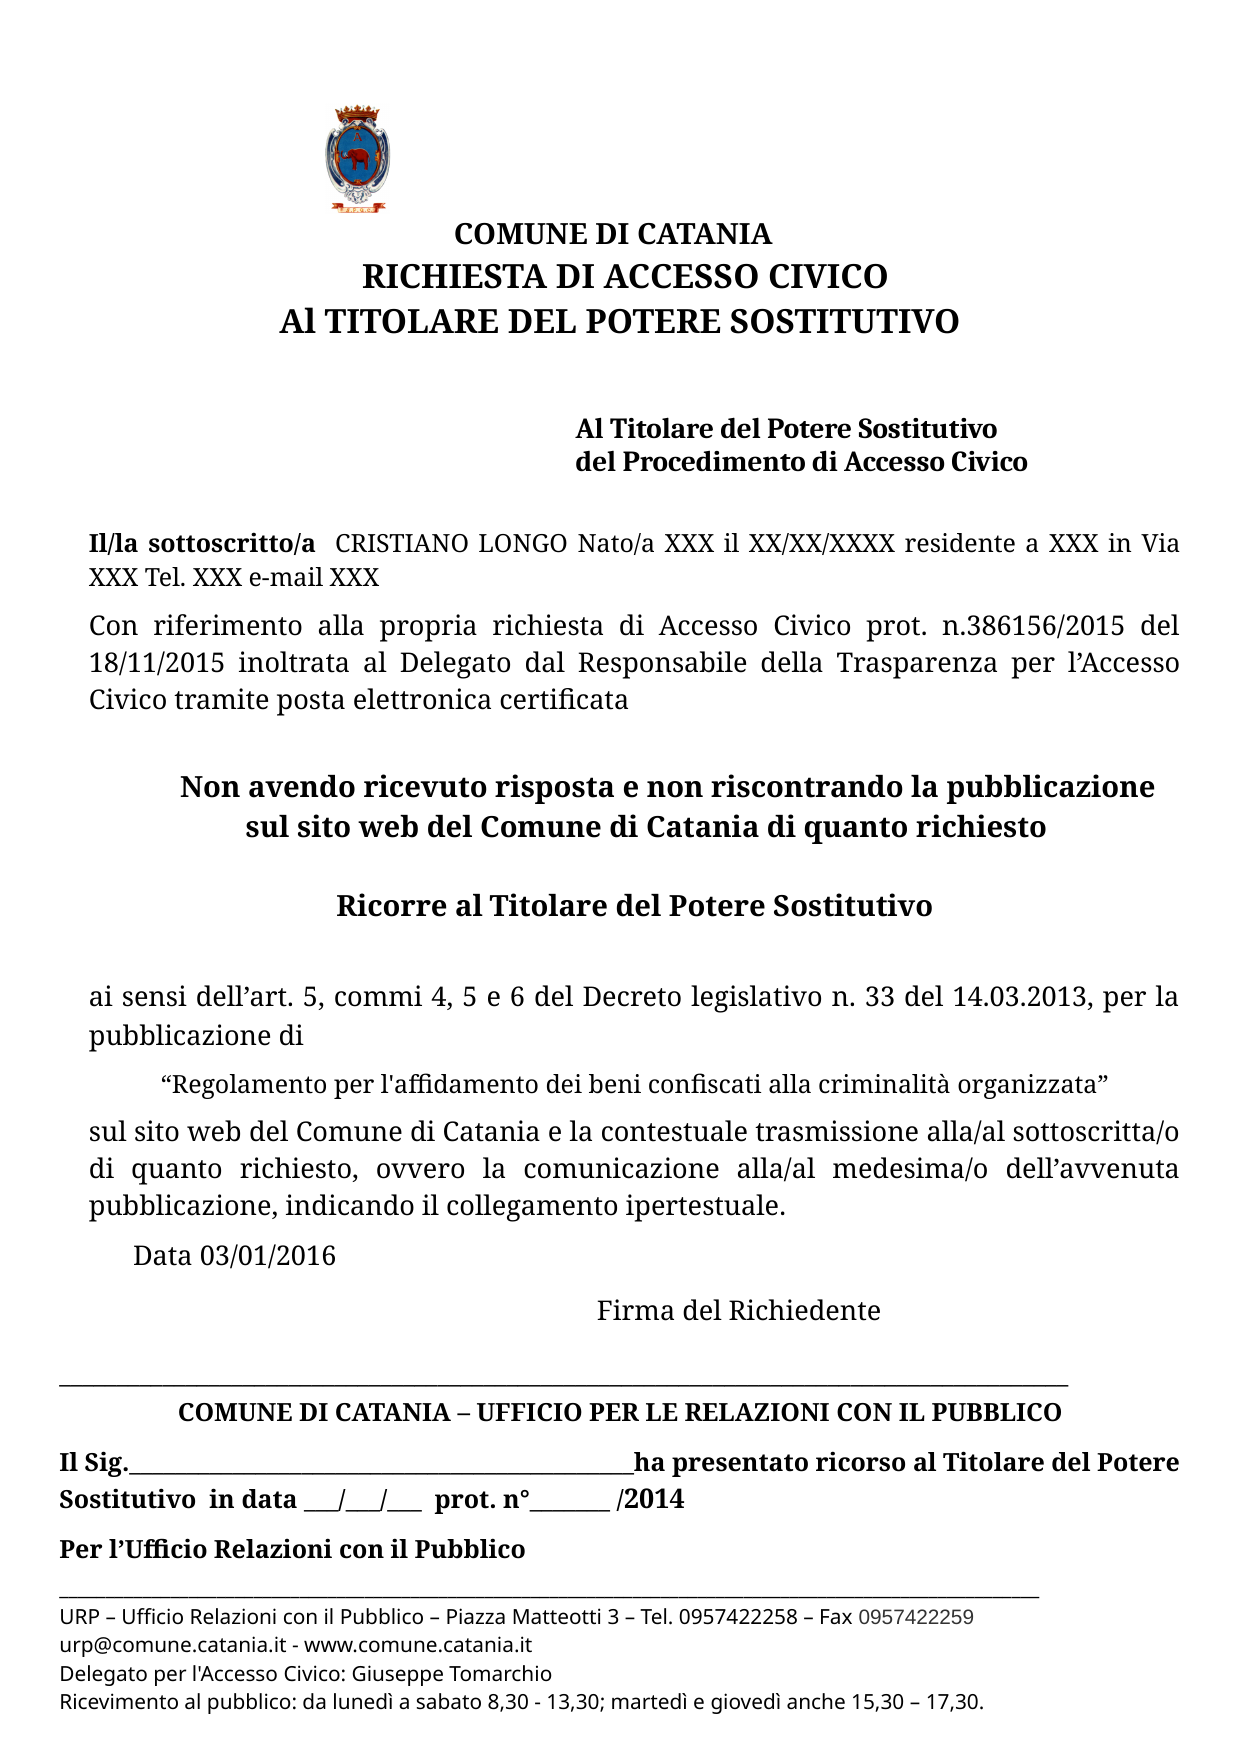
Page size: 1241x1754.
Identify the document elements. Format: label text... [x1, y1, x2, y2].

picture [325, 103, 391, 214]
list Al Titolare del Potere Sostitutivo [575, 383, 1181, 446]
text “Regolamento per l'affidamento dei beni confiscati alla criminalità organizzata” [89, 1066, 1181, 1100]
text ________________________________________________________________________________________ [59, 1357, 1181, 1391]
text COMUNE DI CATANIA – UFFICIO PER LE RELAZIONI CON IL PUBBLICO [59, 1391, 1181, 1428]
text ­­­­­­­­­ Data 03/01/2016 [89, 1236, 1181, 1273]
text ai sensi dell’art. 5, commi 4, 5 e 6 del Decreto legislativo n. 33 del 14.03.2013, per la pubblicazione di [89, 977, 1181, 1054]
text Per l’Ufficio Relazioni con il Pubblico [59, 1528, 1181, 1566]
text Firma del Richiedente [280, 1291, 1181, 1328]
text Al TITOLARE DEL POTERE SOSTITUTIVO [89, 298, 1181, 344]
text sul sito web del Comune di Catania di quanto richiesto [59, 806, 1181, 846]
text Con riferimento alla propria richiesta di Accesso Civico prot. n.386156/2015 del 18/11/2015 inoltrata al Delegato dal Responsabile della Trasparenza per l’Accesso Civico tramite posta elettronica certificata [89, 606, 1181, 717]
text Il Sig.____________________________________________ha presentato ricorso al Titolare del Potere Sostitutivo in data ___/___/___ prot. n°_______ /2014 [59, 1441, 1181, 1516]
text sul sito web del Comune di Catania e la contestuale trasmissione alla/al sottoscritta/o di quanto richiesto, ovvero la comunicazione alla/al medesima/o dell’avvenuta pubblicazione, indicando il collegamento ipertestuale. [89, 1113, 1181, 1223]
list COMUNE DI CATANIA [325, 213, 1181, 253]
list del Procedimento di Accesso Civico [575, 446, 1181, 479]
text Il/la sottoscritto/a CRISTIANO LONGO Nato/a XXX il XX/XX/XXXX residente a XXX in Via XXX Tel. XXX e-mail XXX [89, 526, 1181, 594]
text RICHIESTA DI ACCESSO CIVICO [89, 253, 1181, 298]
text Non avendo ricevuto risposta e non riscontrando la pubblicazione [59, 766, 1181, 806]
text Ricorre al Titolare del Potere Sostitutivo [89, 885, 1181, 925]
